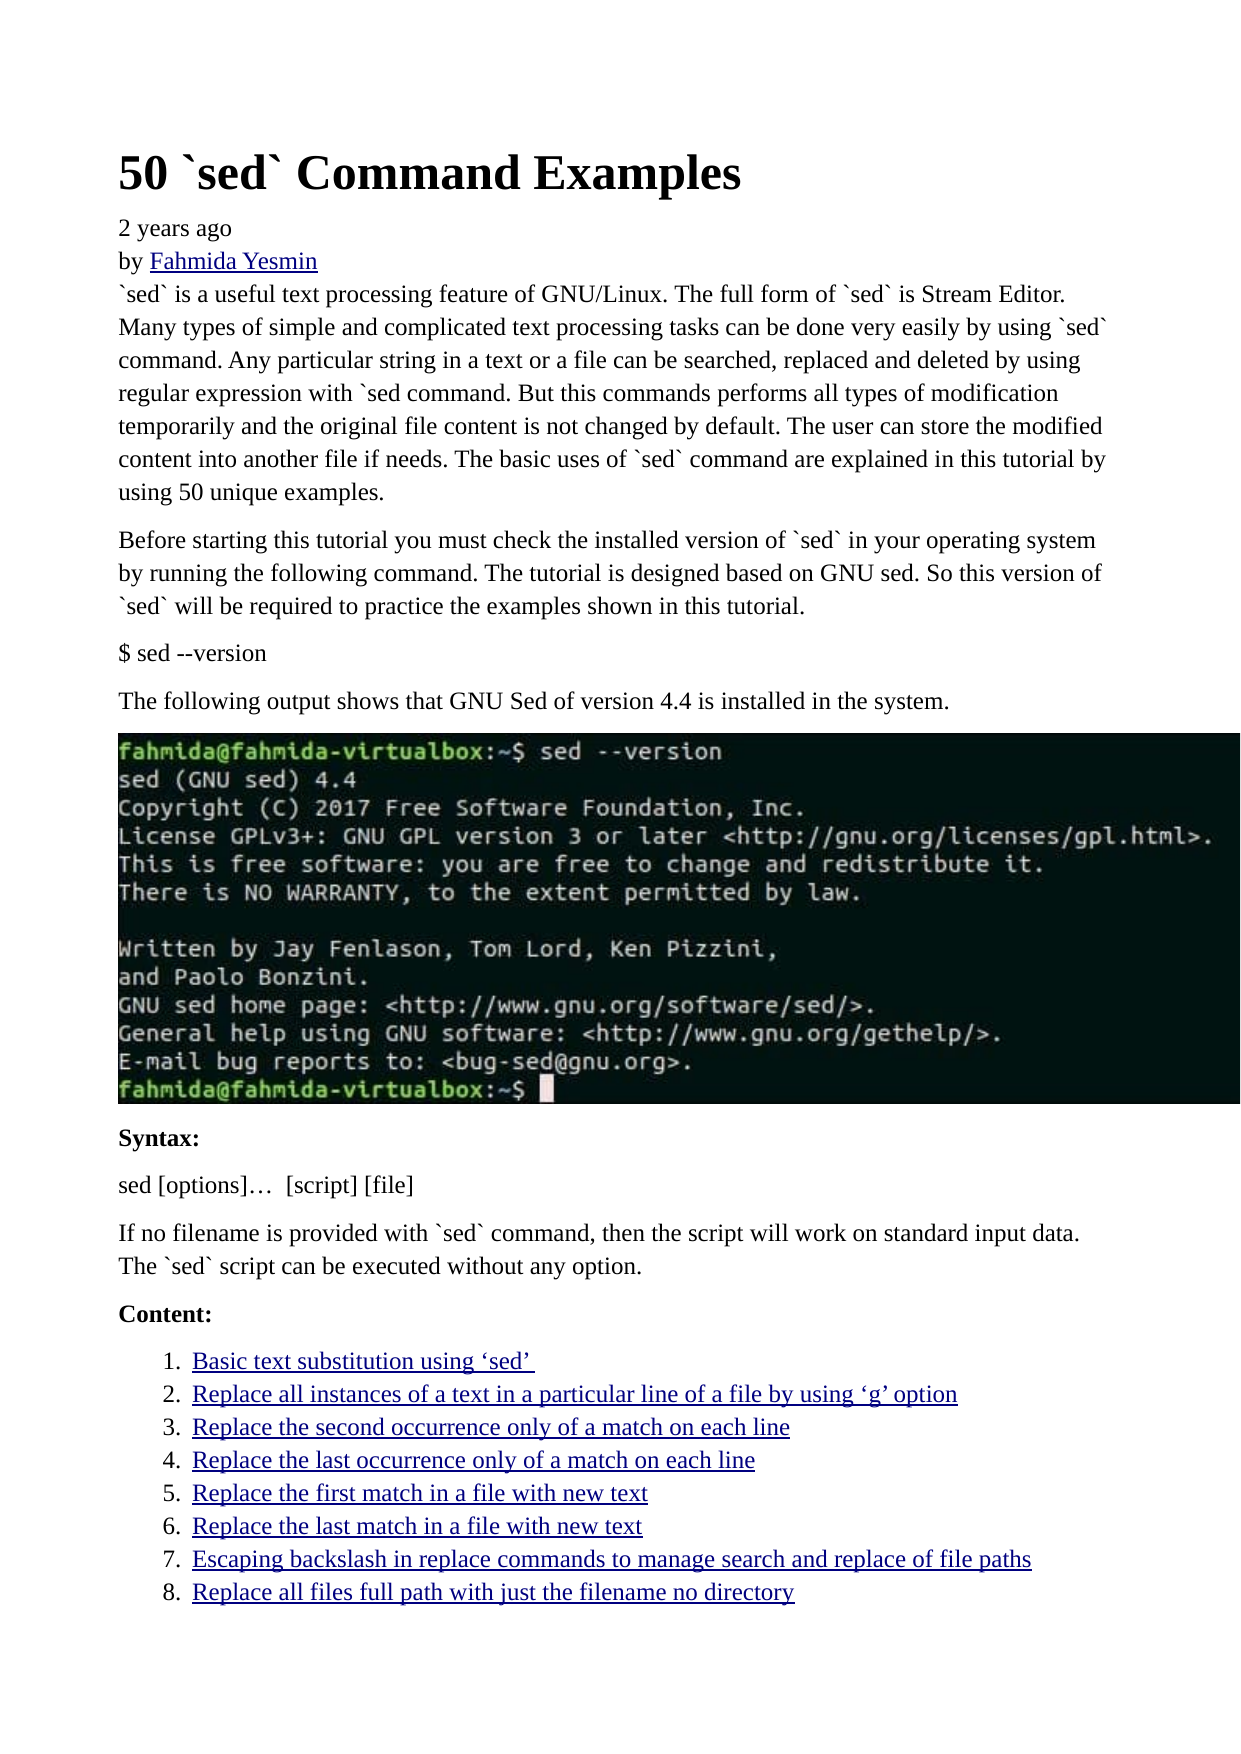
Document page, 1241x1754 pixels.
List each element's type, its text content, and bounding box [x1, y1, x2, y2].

text sed [options]… [script] [file] [118, 1171, 1122, 1199]
list Escaping backslash in replace commands to manage search and replace of file paths [162, 1544, 1122, 1573]
list Replace the first match in a file with new text [162, 1478, 1122, 1507]
list Basic text substitution using ‘sed’ [162, 1346, 1122, 1375]
text 2 years ago [118, 213, 1122, 242]
text The following output shows that GNU Sed of version 4.4 is installed in the system. [118, 686, 1122, 715]
text Before starting this tutorial you must check the installed version of `sed` in your operating system by running the following command. The tutorial is designed based on GNU sed. So this version of `sed` will be required to practice the examples shown in this tutorial. [118, 525, 1122, 620]
list Replace all instances of a text in a particular line of a file by using ‘g’ option [162, 1379, 1122, 1408]
list Replace all files full path with just the filename no directory [162, 1577, 1122, 1606]
text by Fahmida Yesmin [118, 246, 1122, 275]
list Replace the last occurrence only of a match on each line [162, 1445, 1122, 1474]
text `sed` is a useful text processing feature of GNU/Linux. The full form of `sed` is Stream Editor. Many types of simple and complicated text processing tasks can be done very easily by using `sed` command. Any particular string in a text or a file can be searched, replaced and deleted by using regular expression with `sed command. But this commands performs all types of modification temporarily and the original file content is not changed by default. The user can store the modified content into another file if needs. The basic uses of `sed` command are explained in this tutorial by using 50 unique examples. [118, 279, 1122, 506]
subtitle 50 `sed` Command Examples [118, 143, 1122, 201]
list Replace the last match in a file with new text [162, 1511, 1122, 1540]
text If no filename is provided with `sed` command, then the script will work on standard input data. The `sed` script can be executed without any option. [118, 1218, 1122, 1280]
text Syntax: [118, 1123, 1122, 1152]
picture [118, 733, 1241, 1104]
text $ sed --version [118, 638, 1122, 667]
list Replace the second occurrence only of a match on each line [162, 1412, 1122, 1441]
text Content: [118, 1299, 1122, 1327]
